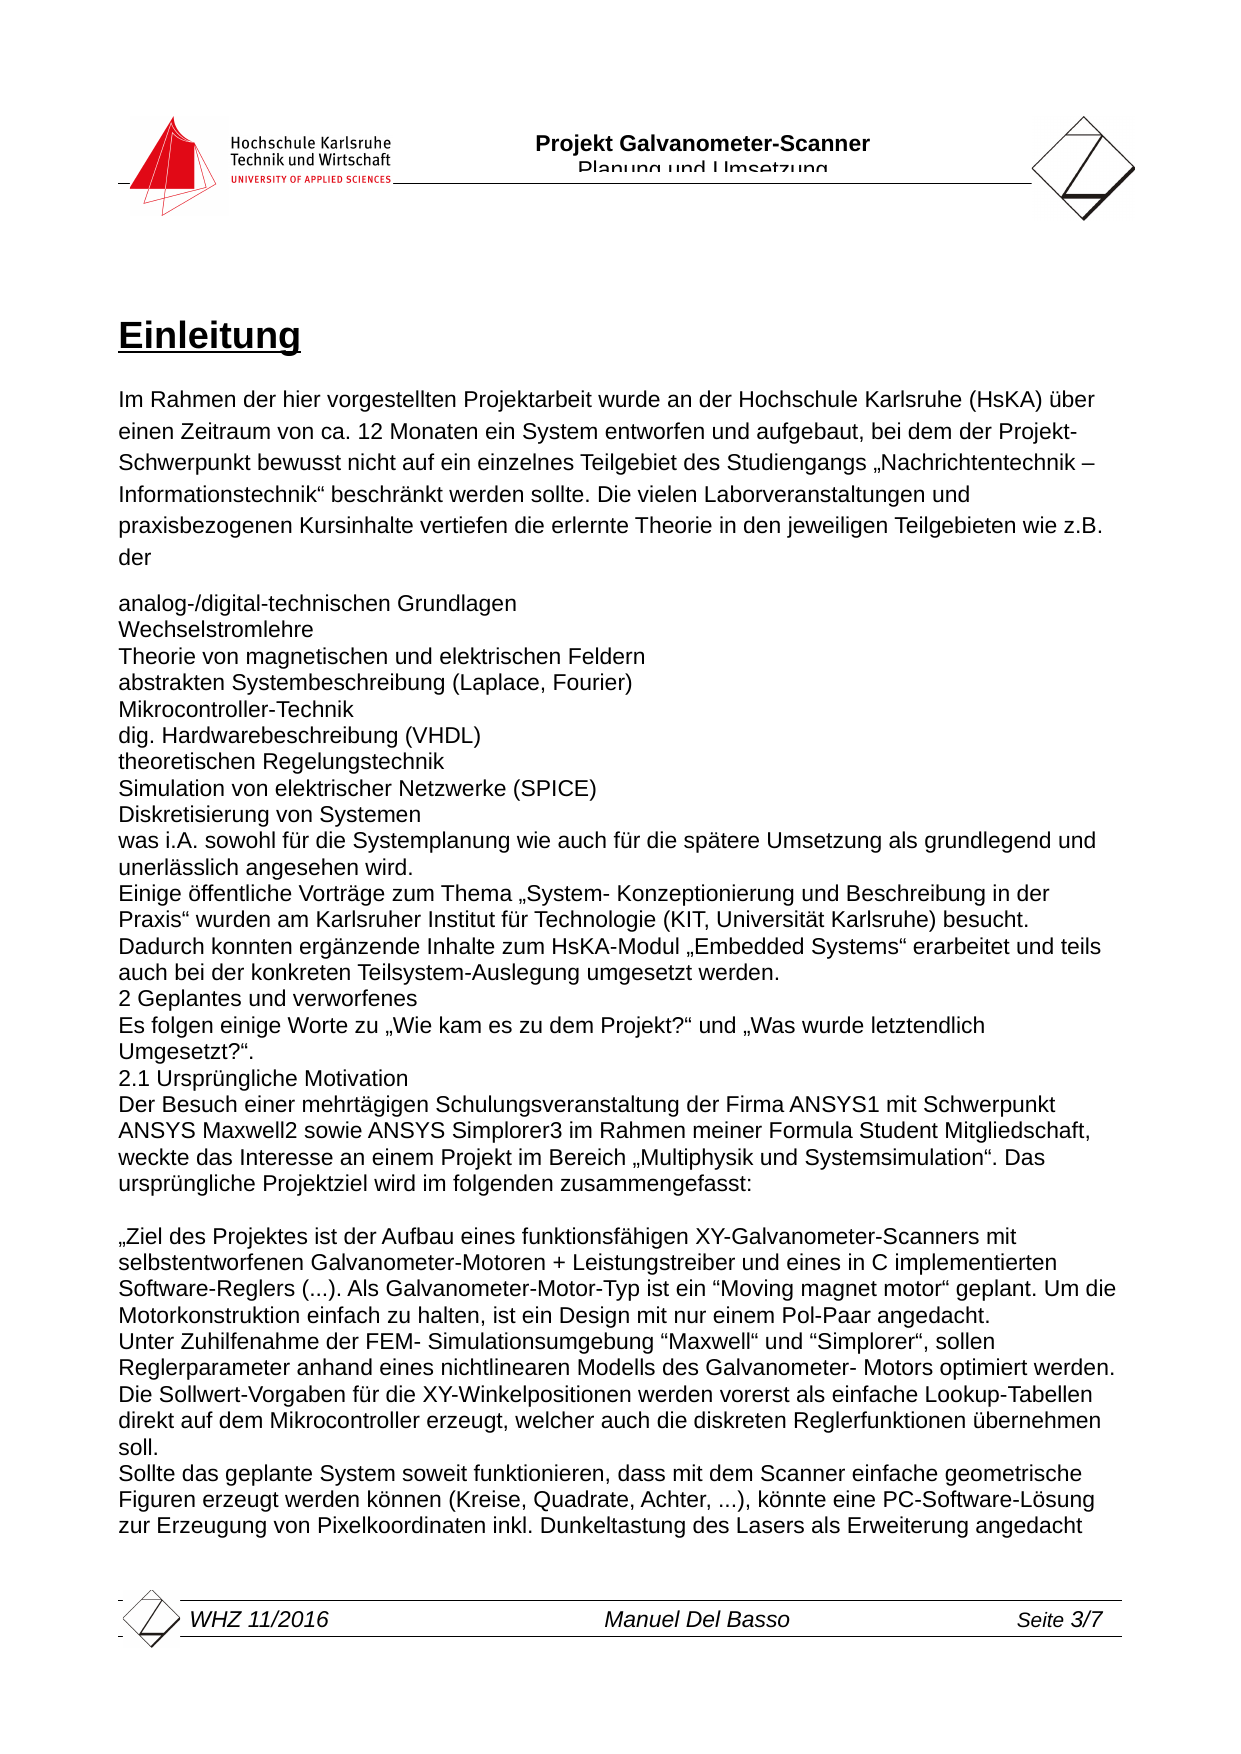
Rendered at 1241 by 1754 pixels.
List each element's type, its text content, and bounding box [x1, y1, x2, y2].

text Simulation von elektrischer Netzwerke (SPICE) [118, 774, 1122, 801]
picture [129, 116, 394, 216]
text Theorie von magnetischen und elektrischen Feldern [118, 643, 1122, 669]
text Im Rahmen der hier vorgestellten Projektarbeit wurde an der Hochschule Karlsruhe (HsKA) über einen Zeitraum von ca. 12 Monaten ein System entworfen und aufgebaut, bei dem der Projekt-Schwerpunkt bewusst nicht auf ein einzelnes Teilgebiet des Studiengangs „Nachrichtentechnik – Informationstechnik“ beschränkt werden sollte. Die vielen Laborveranstaltungen und praxisbezogenen Kursinhalte vertiefen die erlernte Theorie in den jeweiligen Teilgebieten wie z.B. der [118, 386, 1122, 570]
picture [1031, 116, 1135, 221]
subtitle Einleitung [118, 313, 1122, 357]
text 2.1 Ursprüngliche Motivation [118, 1064, 1122, 1091]
text Unter Zuhilfenahme der FEM- Simulationsumgebung “Maxwell“ und “Simplorer“, sollen Reglerparameter anhand eines nichtlinearen Modells des Galvanometer- Motors optimiert werden. Die Sollwert-Vorgaben für die XY-Winkelpositionen werden vorerst als einfache Lookup-Tabellen direkt auf dem Mikrocontroller erzeugt, welcher auch die diskreten Reglerfunktionen übernehmen soll. [118, 1328, 1122, 1460]
text Einige öffentliche Vorträge zum Thema „System- Konzeptionierung und Beschreibung in der Praxis“ wurden am Karlsruher Institut für Technologie (KIT, Universität Karlsruhe) besucht. Dadurch konnten ergänzende Inhalte zum HsKA-Modul „Embedded Systems“ erarbeitet und teils auch bei der konkreten Teilsystem-Auslegung umgesetzt werden. [118, 880, 1122, 985]
text abstrakten Systembeschreibung (Laplace, Fourier) [118, 669, 1122, 696]
text was i.A. sowohl für die Systemplanung wie auch für die spätere Umsetzung als grundlegend und unerlässlich angesehen wird. [118, 827, 1122, 880]
text 2 Geplantes und verworfenes [118, 985, 1122, 1012]
text Mikrocontroller-Technik [118, 696, 1122, 722]
text Der Besuch einer mehrtägigen Schulungsveranstaltung der Firma ANSYS1 mit Schwerpunkt ANSYS Maxwell2 sowie ANSYS Simplorer3 im Rahmen meiner Formula Student Mitgliedschaft, weckte das Interesse an einem Projekt im Bereich „Multiphysik und Systemsimulation“. Das ursprüngliche Projektziel wird im folgenden zusammengefasst: [118, 1091, 1122, 1196]
text dig. Hardwarebeschreibung (VHDL) [118, 722, 1122, 748]
text Diskretisierung von Systemen [118, 801, 1122, 827]
text analog-/digital-technischen Grundlagen [118, 590, 1122, 616]
text „Ziel des Projektes ist der Aufbau eines funktionsfähigen XY-Galvanometer-Scanners mit selbstentworfenen Galvanometer-Motoren + Leistungstreiber und eines in C implementierten Software-Reglers (...). Als Galvanometer-Motor-Typ ist ein “Moving magnet motor“ geplant. Um die Motorkonstruktion einfach zu halten, ist ein Design mit nur einem Pol-Paar angedacht. [118, 1223, 1122, 1328]
text Es folgen einige Worte zu „Wie kam es zu dem Projekt?“ und „Was wurde letztendlich Umgesetzt?“. [118, 1012, 1122, 1064]
text Sollte das geplante System soweit funktionieren, dass mit dem Scanner einfache geometrische Figuren erzeugt werden können (Kreise, Quadrate, Achter, ...), könnte eine PC-Software-Lösung zur Erzeugung von Pixelkoordinaten inkl. Dunkeltastung des Lasers als Erweiterung angedacht [118, 1460, 1122, 1539]
text theoretischen Regelungstechnik [118, 748, 1122, 774]
text Wechselstromlehre [118, 616, 1122, 643]
picture [122, 1590, 181, 1648]
